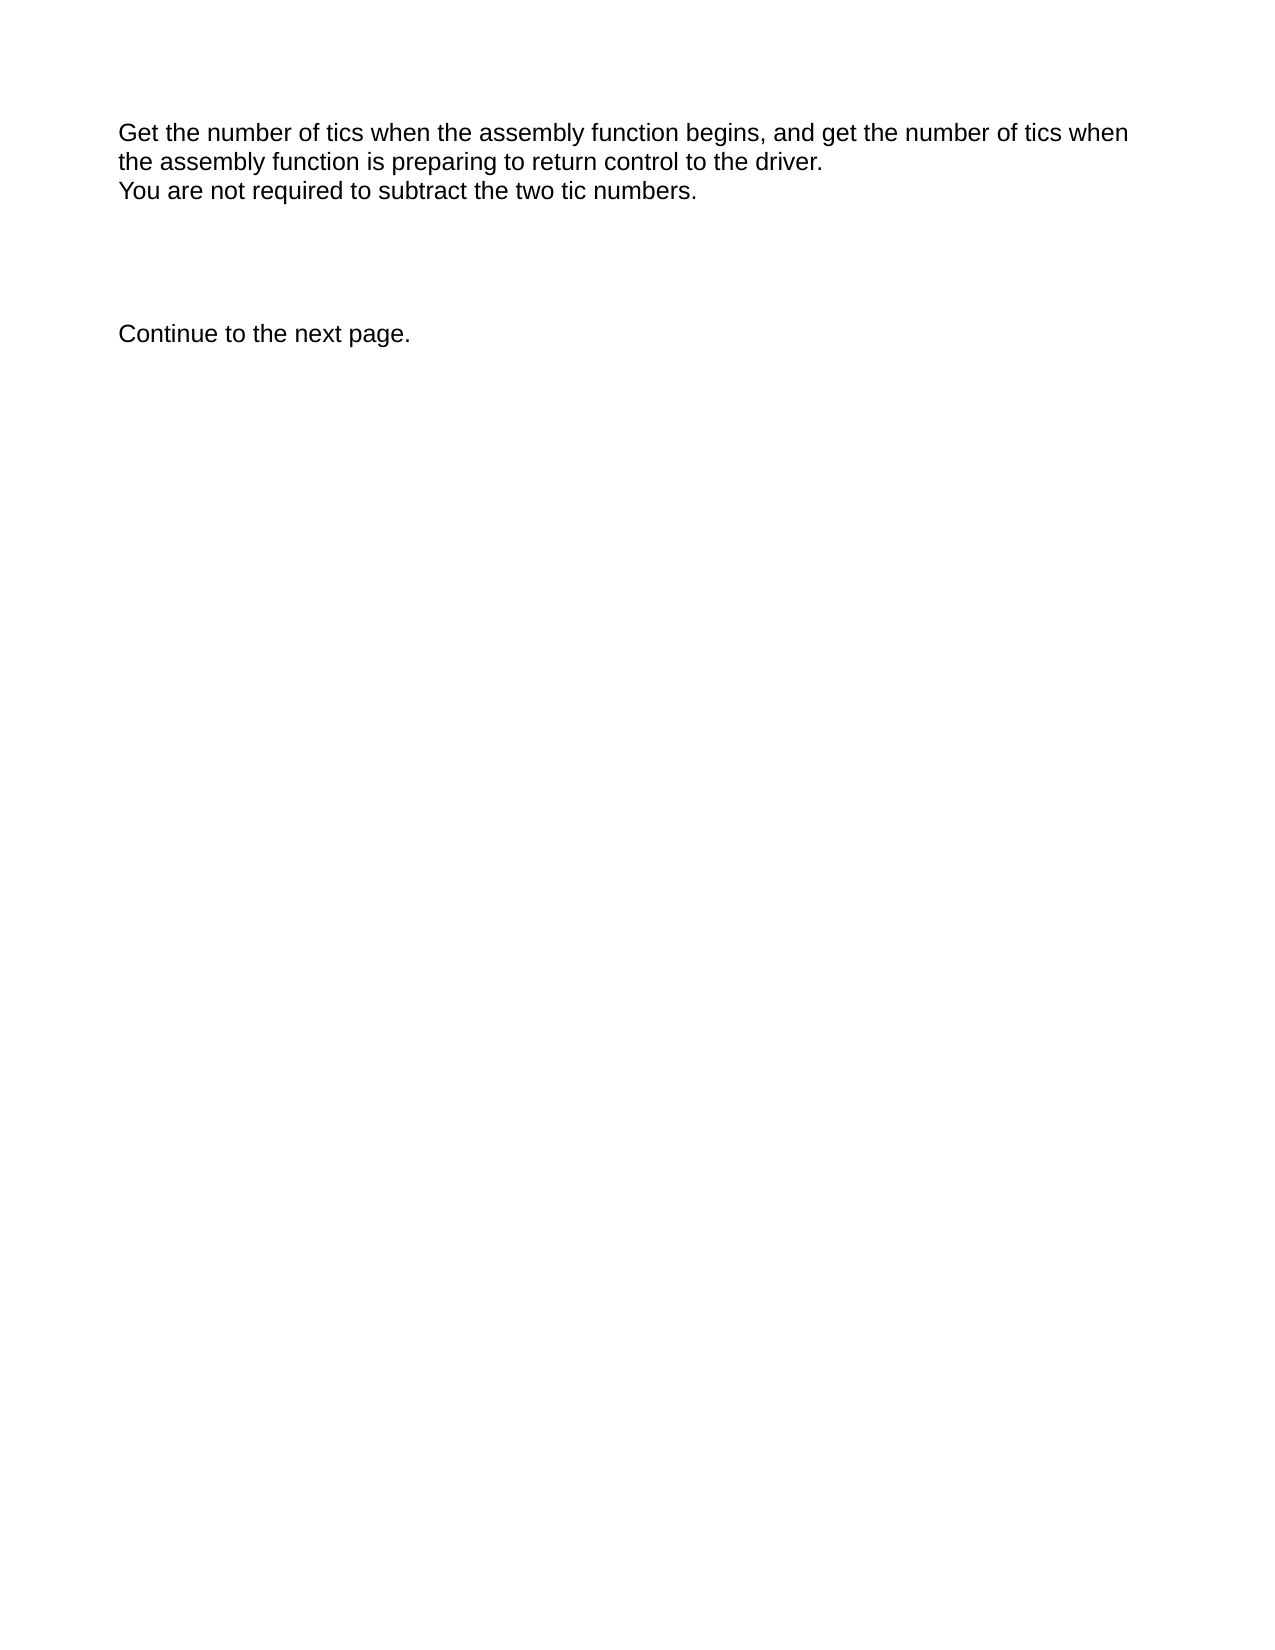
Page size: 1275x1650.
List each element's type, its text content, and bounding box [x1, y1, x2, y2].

text Continue to the next page. [118, 319, 1157, 348]
text You are not required to subtract the two tic numbers. [118, 176, 1157, 204]
text Get the number of tics when the assembly function begins, and get the number of tics when the assembly function is preparing to return control to the driver. [118, 118, 1157, 176]
